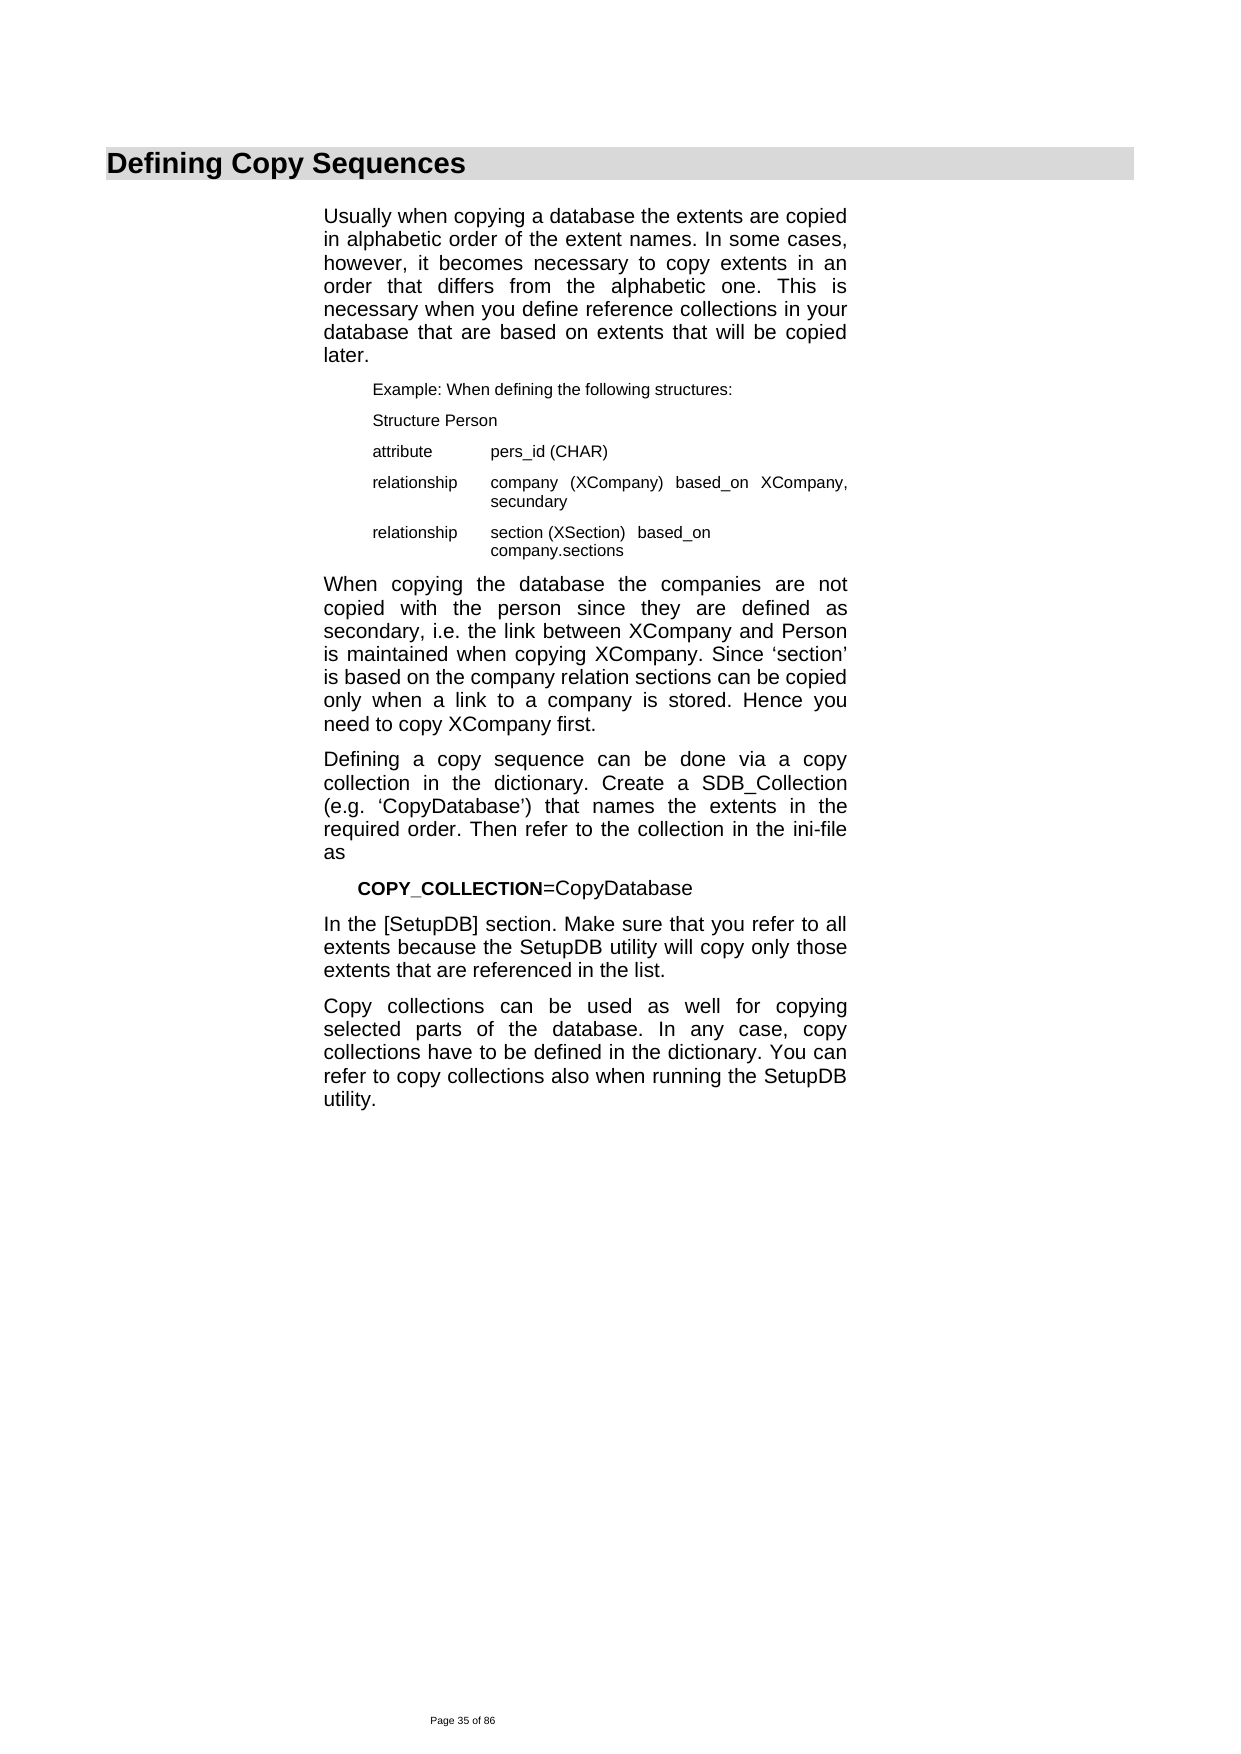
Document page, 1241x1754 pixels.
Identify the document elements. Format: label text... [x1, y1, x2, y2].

subtitle Defining Copy Sequences [106, 147, 1134, 180]
table_header Usually when copying a database the extents are copied in alphabetic order of the extent names. In some cases, however, it becomes necessary to copy extents in an order that differs from the alphabetic one. This is necessary when you define reference collections in your database that are based on extents that will be copied later. Example: When defining the following structures: Structure Person attribute pers_id (CHAR) relationship company (XCompany) based_on XCompany, secundary relationship section (XSection) based_on company.sections When copying the database the companies are not copied with the person since they are defined as secondary, i.e. the link between XCompany and Person is maintained when copying XCompany. Since ‘section’ is based on the company relation sections can be copied only when a link to a company is stored. Hence you need to copy XCompany first. Defining a copy sequence can be done via a copy collection in the dictionary. Create a SDB_Collection (e.g. ‘CopyDatabase’) that names the extents in the required order. Then refer to the collection in the ini-file as COPY_COLLECTION=CopyDatabase In the [SetupDB] section. Make sure that you refer to all extents because the SetupDB utility will copy only those extents that are referenced in the list. Copy collections can be used as well for copying selected parts of the database. In any case, copy collections have to be defined in the dictionary. You can refer to copy collections also when running the SetupDB utility. [312, 205, 859, 1123]
table_header [95, 205, 312, 1123]
table_cell [312, 1123, 859, 1159]
table_cell [95, 1123, 312, 1159]
